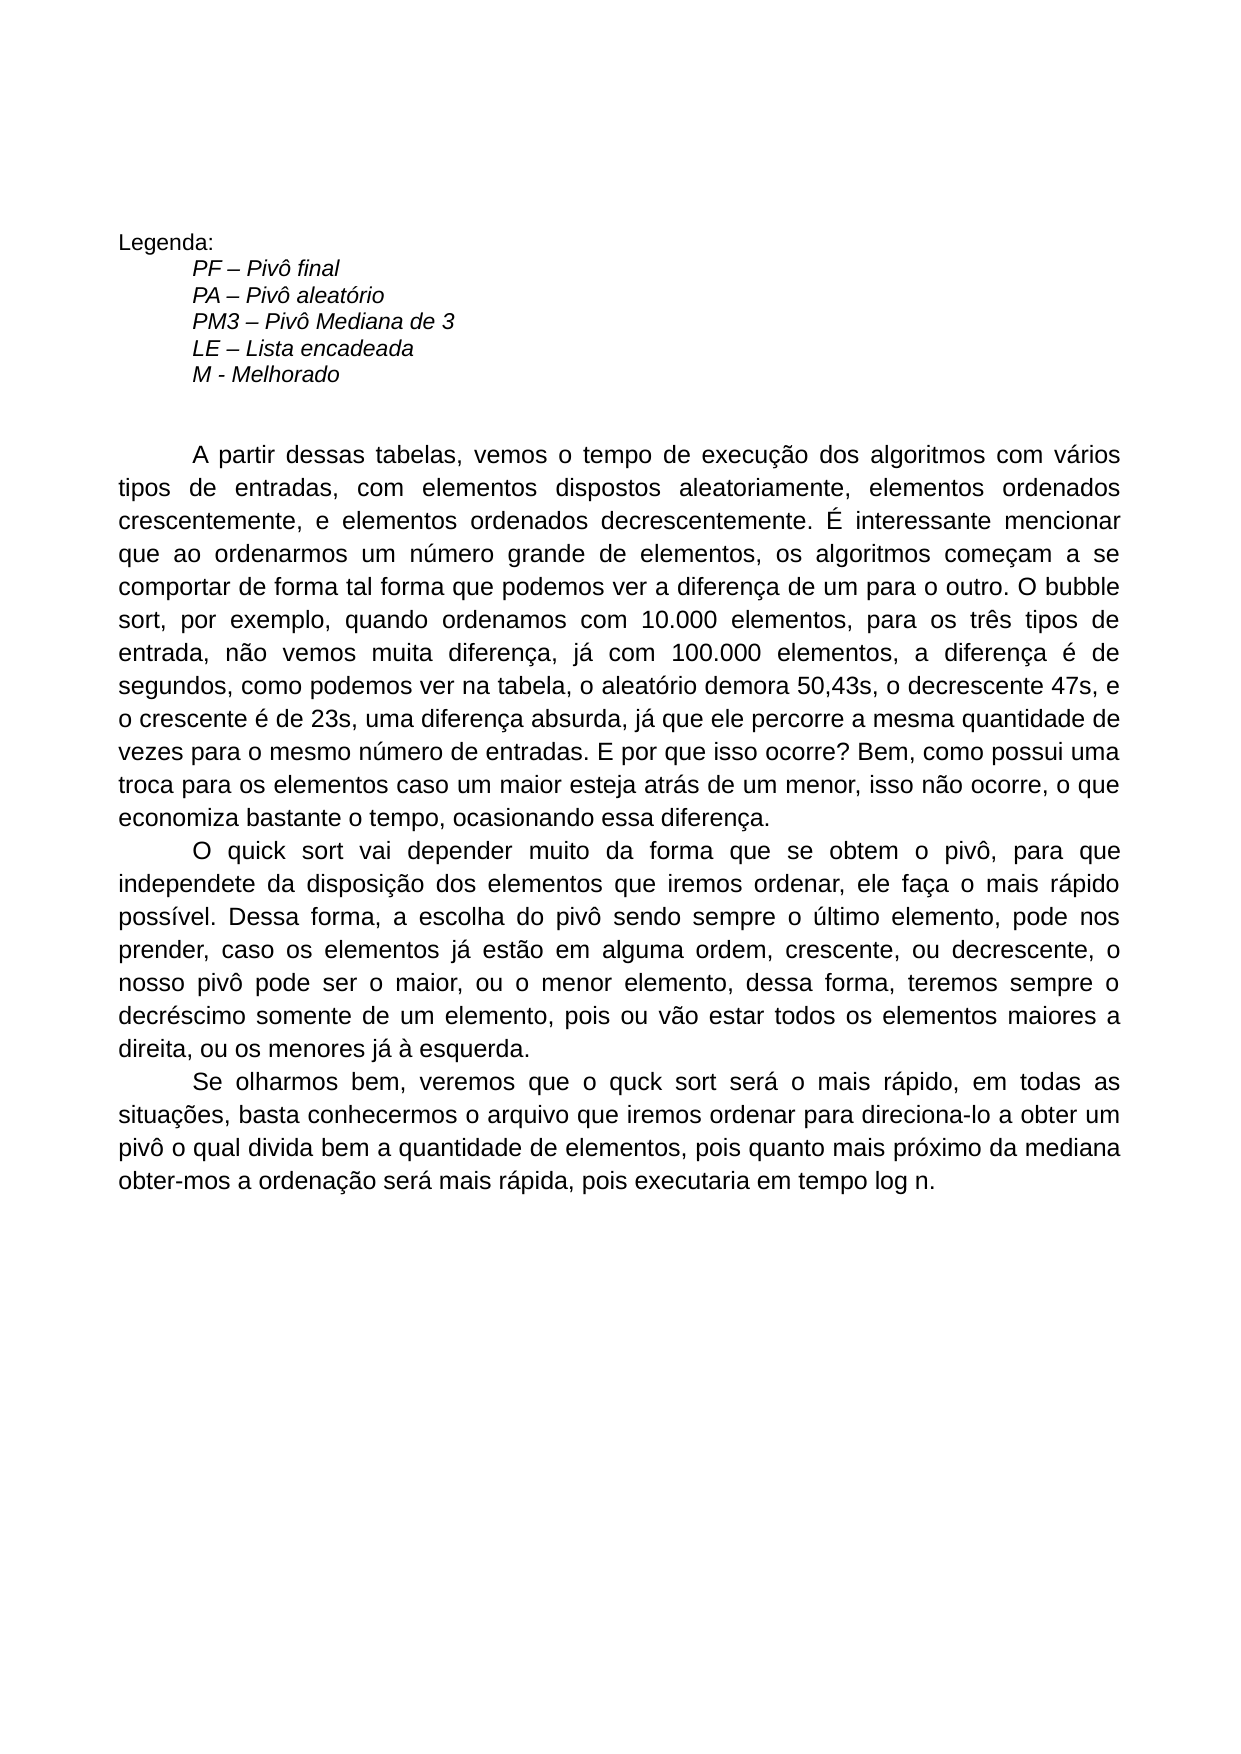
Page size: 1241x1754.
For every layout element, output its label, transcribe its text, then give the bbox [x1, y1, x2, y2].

text M - Melhorado [118, 361, 1122, 387]
text PM3 – Pivô Mediana de 3 [118, 308, 1122, 334]
text PF – Pivô final [118, 255, 1122, 282]
text LE – Lista encadeada [118, 334, 1122, 361]
text Legenda: [118, 229, 1122, 255]
text Se olharmos bem, veremos que o quck sort será o mais rápido, em todas as situações, basta conhecermos o arquivo que iremos ordenar para direciona-lo a obter um pivô o qual divida bem a quantidade de elementos, pois quanto mais próximo da mediana obter-mos a ordenação será mais rápida, pois executaria em tempo log n. [118, 1067, 1122, 1195]
text A partir dessas tabelas, vemos o tempo de execução dos algoritmos com vários tipos de entradas, com elementos dispostos aleatoriamente, elementos ordenados crescentemente, e elementos ordenados decrescentemente. É interessante mencionar que ao ordenarmos um número grande de elementos, os algoritmos começam a se comportar de forma tal forma que podemos ver a diferença de um para o outro. O bubble sort, por exemplo, quando ordenamos com 10.000 elementos, para os três tipos de entrada, não vemos muita diferença, já com 100.000 elementos, a diferença é de segundos, como podemos ver na tabela, o aleatório demora 50,43s, o decrescente 47s, e o crescente é de 23s, uma diferença absurda, já que ele percorre a mesma quantidade de vezes para o mesmo número de entradas. E por que isso ocorre? Bem, como possui uma troca para os elementos caso um maior esteja atrás de um menor, isso não ocorre, o que economiza bastante o tempo, ocasionando essa diferença. [118, 440, 1122, 832]
text O quick sort vai depender muito da forma que se obtem o pivô, para que independete da disposição dos elementos que iremos ordenar, ele faça o mais rápido possível. Dessa forma, a escolha do pivô sendo sempre o último elemento, pode nos prender, caso os elementos já estão em alguma ordem, crescente, ou decrescente, o nosso pivô pode ser o maior, ou o menor elemento, dessa forma, teremos sempre o decréscimo somente de um elemento, pois ou vão estar todos os elementos maiores a direita, ou os menores já à esquerda. [118, 836, 1122, 1063]
text PA – Pivô aleatório [118, 282, 1122, 308]
